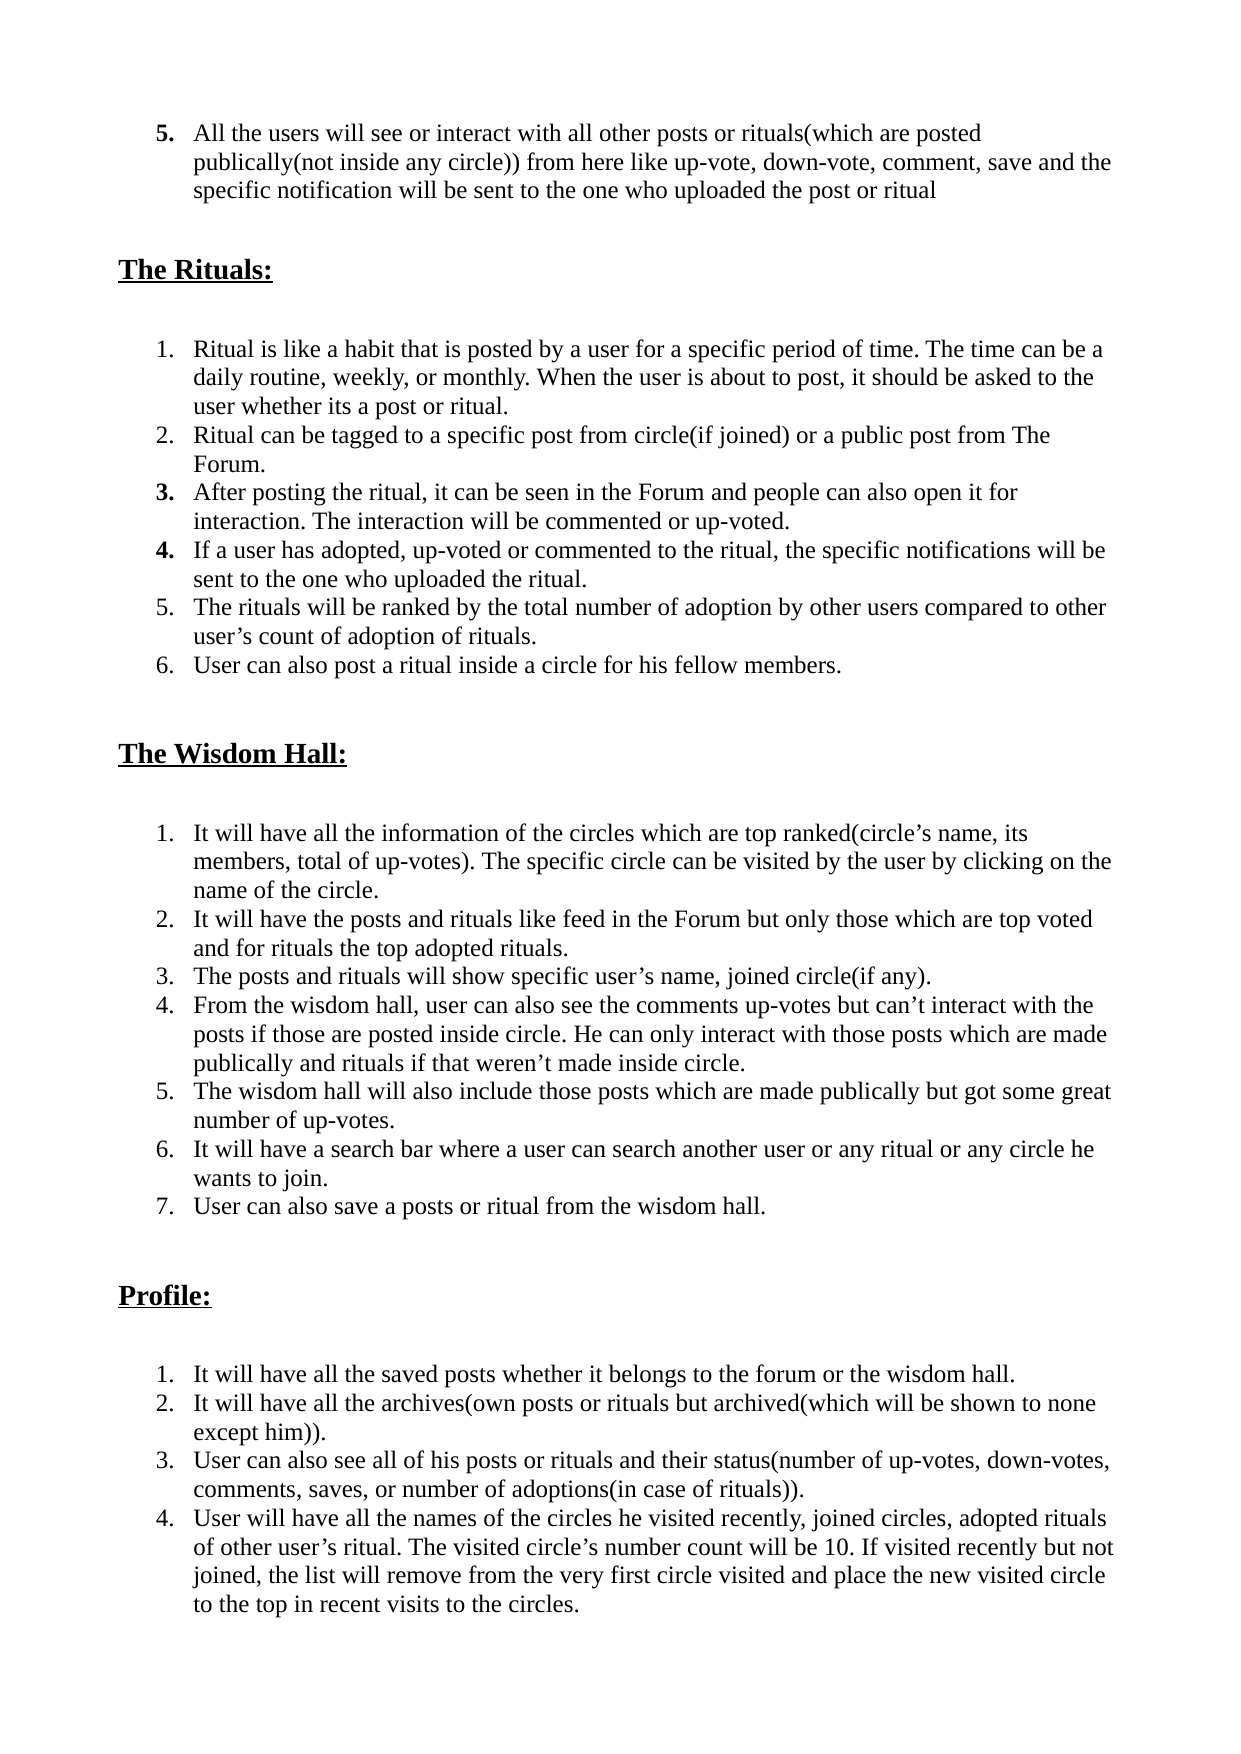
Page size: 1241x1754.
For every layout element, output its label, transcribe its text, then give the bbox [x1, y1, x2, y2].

text The Wisdom Hall: [118, 736, 1122, 770]
list Ritual is like a habit that is posted by a user for a specific period of time. The time can be a daily routine, weekly, or monthly. When the user is about to post, it should be asked to the user whether its a post or ritual. [156, 334, 1122, 420]
list The posts and rituals will show specific user’s name, joined circle(if any). [156, 961, 1122, 990]
list It will have a search bar where a user can search another user or any ritual or any circle he wants to join. [156, 1134, 1122, 1191]
list Ritual can be tagged to a specific post from circle(if joined) or a public post from The Forum. [156, 420, 1122, 477]
list After posting the ritual, it can be seen in the Forum and people can also open it for interaction. The interaction will be commented or up-voted. [156, 477, 1122, 535]
list All the users will see or interact with all other posts or rituals(which are posted publically(not inside any circle)) from here like up-vote, down-vote, comment, save and the specific notification will be sent to the one who uploaded the post or ritual [156, 118, 1122, 204]
list From the wisdom hall, user can also see the comments up-votes but can’t interact with the posts if those are posted inside circle. He can only interact with those posts which are made publically and rituals if that weren’t made inside circle. [156, 990, 1122, 1076]
list User can also see all of his posts or rituals and their status(number of up-votes, down-votes, comments, saves, or number of adoptions(in case of rituals)). [156, 1445, 1122, 1503]
list It will have all the archives(own posts or rituals but archived(which will be shown to none except him)). [156, 1388, 1122, 1445]
list If a user has adopted, up-voted or commented to the ritual, the specific notifications will be sent to the one who uploaded the ritual. [156, 535, 1122, 592]
list It will have all the information of the circles which are top ranked(circle’s name, its members, total of up-votes). The specific circle can be visited by the user by clicking on the name of the circle. [156, 818, 1122, 904]
list User can also save a posts or ritual from the wisdom hall. [156, 1191, 1122, 1220]
list User will have all the names of the circles he visited recently, joined circles, adopted rituals of other user’s ritual. The visited circle’s number count will be 10. If visited recently but not joined, the list will remove from the very first circle visited and place the new visited circle to the top in recent visits to the circles. [156, 1503, 1122, 1618]
text The Rituals: [118, 252, 1122, 286]
list The wisdom hall will also include those posts which are made publically but got some great number of up-votes. [156, 1076, 1122, 1134]
list User can also post a ritual inside a circle for his fellow members. [156, 650, 1122, 679]
list It will have the posts and rituals like feed in the Forum but only those which are top voted and for rituals the top adopted rituals. [156, 904, 1122, 961]
list It will have all the saved posts whether it belongs to the forum or the wisdom hall. [156, 1359, 1122, 1388]
list The rituals will be ranked by the total number of adoption by other users compared to other user’s count of adoption of rituals. [156, 592, 1122, 650]
text Profile: [118, 1278, 1122, 1311]
